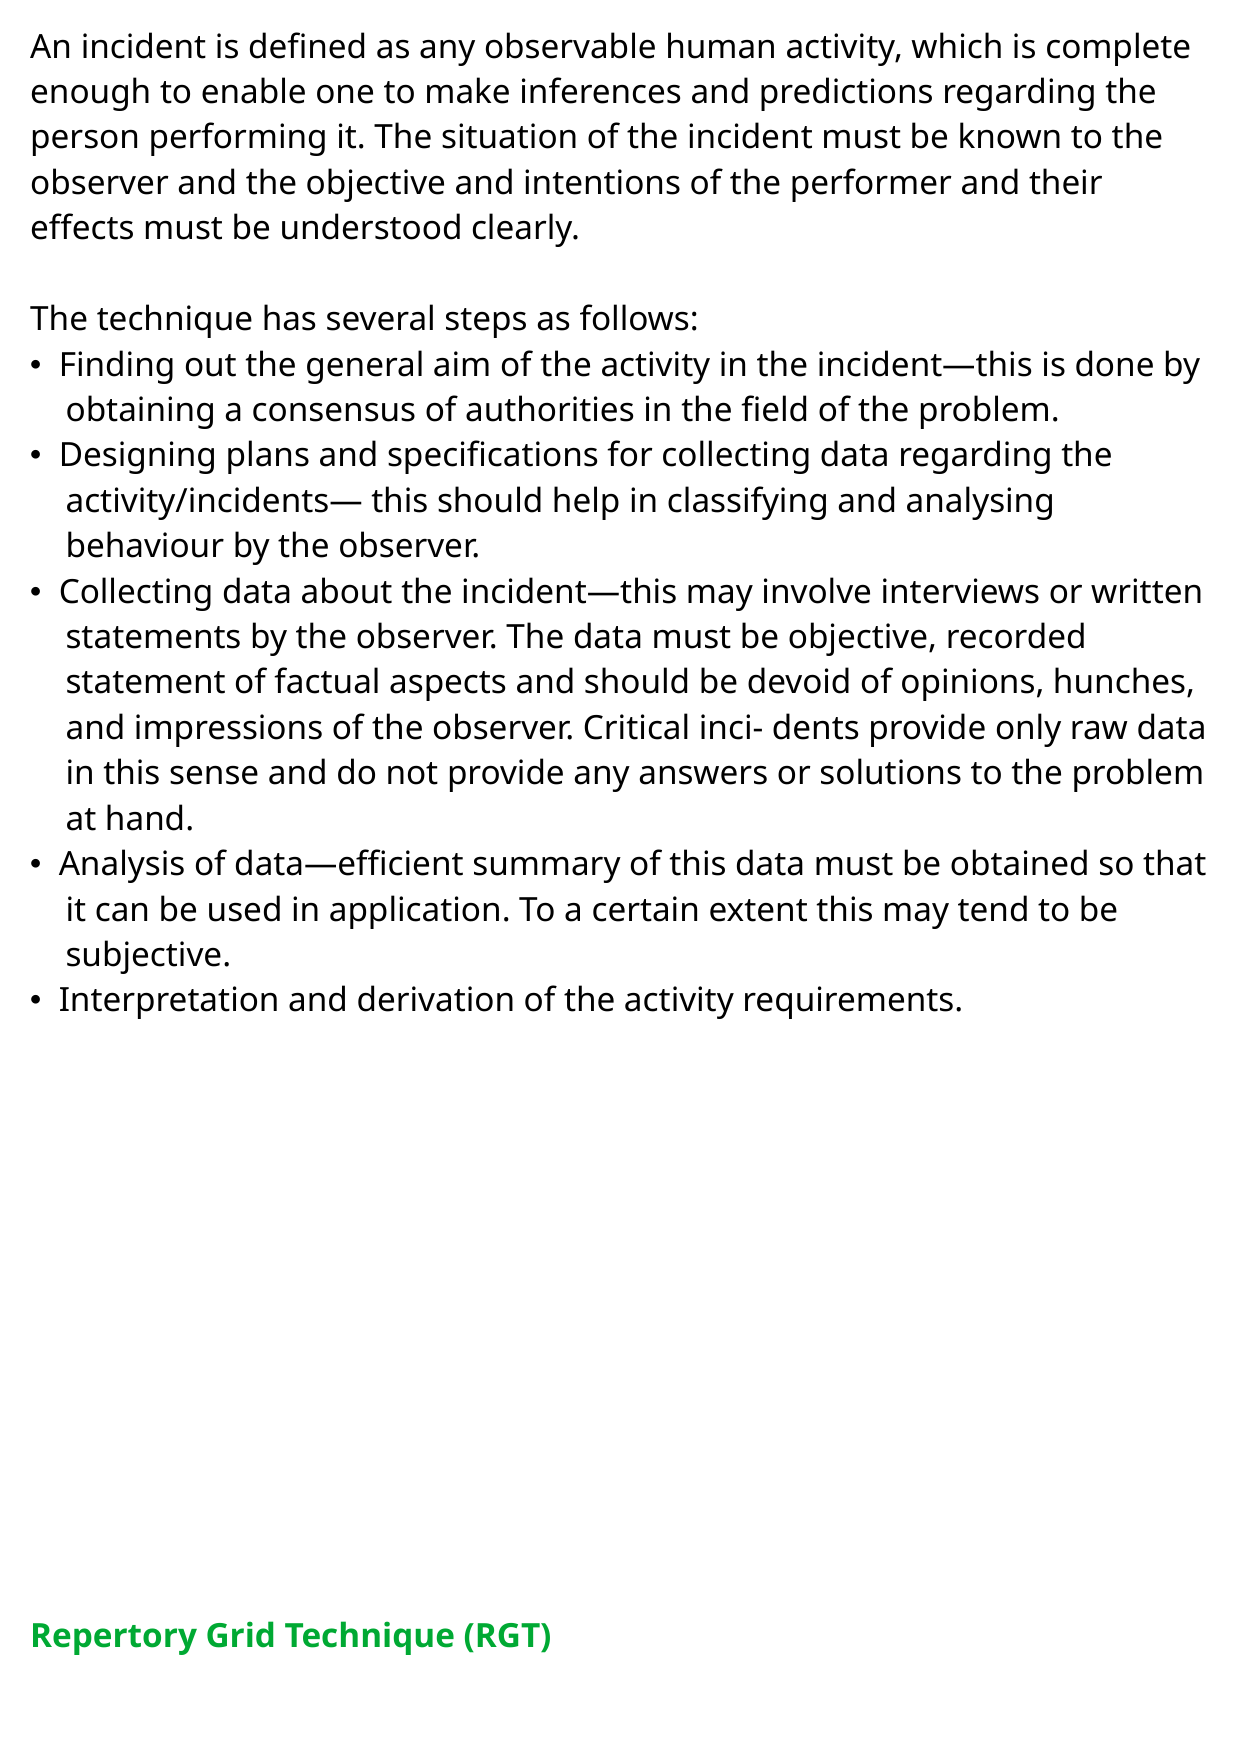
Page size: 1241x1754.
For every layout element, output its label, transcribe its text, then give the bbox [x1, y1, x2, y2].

subtitle Interpretation and derivation of the activity requirements. [30, 976, 1211, 1022]
subtitle Analysis of data—efficient summary of this data must be obtained so that it can be used in application. To a certain extent this may tend to be subjective. [30, 840, 1211, 976]
subtitle Designing plans and specifications for collecting data regarding the activity/incidents— this should help in classifying and analysing behaviour by the observer. [30, 431, 1211, 567]
subtitle An incident is defined as any observable human activity, which is complete enough to enable one to make inferences and predictions regarding the person performing it. The situation of the incident must be known to the observer and the objective and intentions of the performer and their effects must be understood clearly. [30, 22, 1211, 249]
subtitle Repertory Grid Technique (RGT) [30, 1612, 1211, 1657]
subtitle Finding out the general aim of the activity in the incident—this is done by obtaining a consensus of authorities in the field of the problem. [30, 340, 1211, 431]
subtitle The technique has several steps as follows: [30, 295, 1211, 340]
subtitle Collecting data about the incident—this may involve interviews or written statements by the observer. The data must be objective, recorded statement of factual aspects and should be devoid of opinions, hunches, and impressions of the observer. Critical inci- dents provide only raw data in this sense and do not provide any answers or solutions to the problem at hand. [30, 567, 1211, 840]
